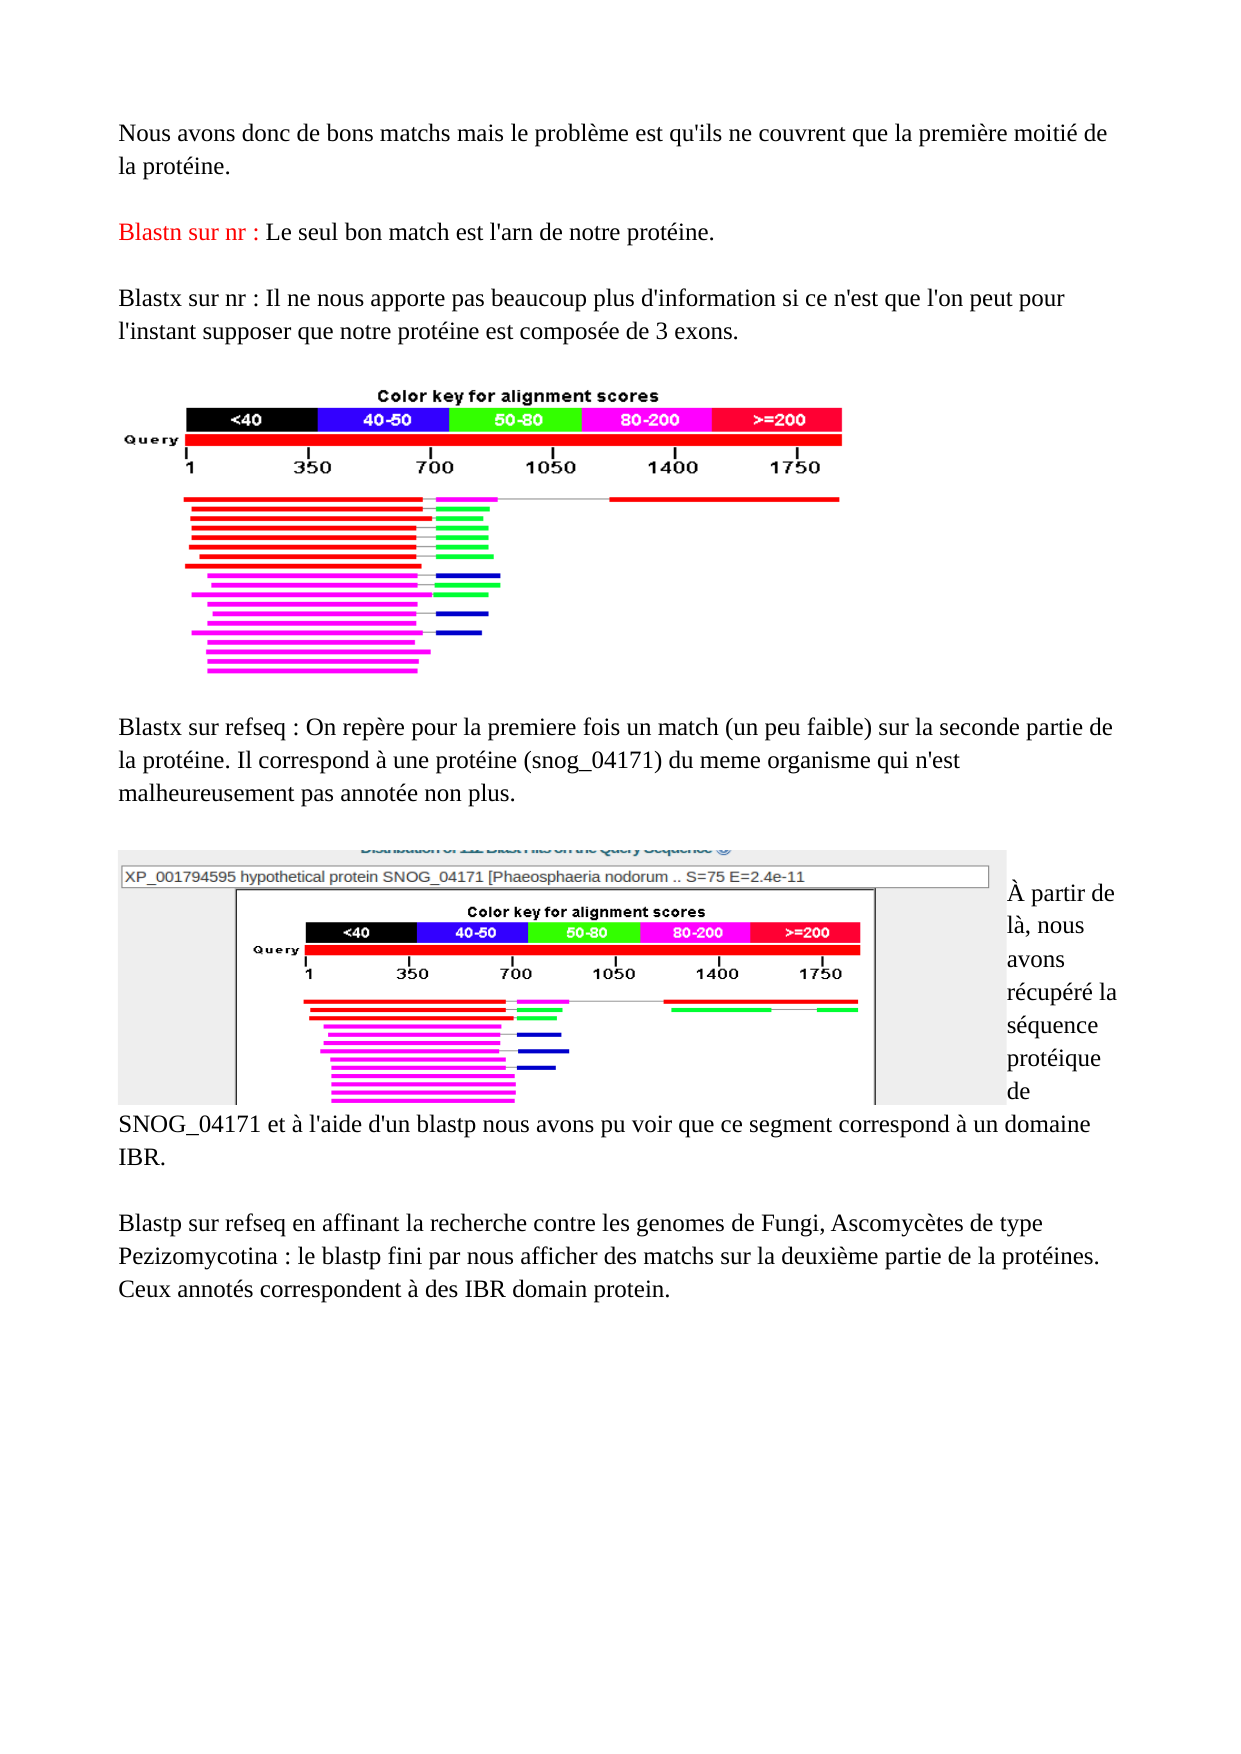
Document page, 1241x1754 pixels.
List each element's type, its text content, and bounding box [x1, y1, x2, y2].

text À partir de là, nous avons récupéré la séquence protéique de SNOG_04171 et à l'aide d'un blastp nous avons pu voir que ce segment correspond à un domaine IBR. [118, 878, 1122, 1171]
text Blastx sur nr : Il ne nous apporte pas beaucoup plus d'information si ce n'est que l'on peut pour l'instant supposer que notre protéine est composée de 3 exons. [118, 283, 1122, 345]
text Blastx sur refseq : On repère pour la premiere fois un match (un peu faible) sur la seconde partie de la protéine. Il correspond à une protéine (snog_04171) du meme organisme qui n'est malheureusement pas annotée non plus. [118, 712, 1122, 807]
text Nous avons donc de bons matchs mais le problème est qu'ils ne couvrent que la première moitié de la protéine. [118, 118, 1122, 180]
text Blastn sur nr : Le seul bon match est l'arn de notre protéine. [118, 217, 1122, 246]
text Blastp sur refseq en affinant la recherche contre les genomes de Fungi, Ascomycètes de type Pezizomycotina : le blastp fini par nous afficher des matchs sur la deuxième partie de la protéines. Ceux annotés correspondent à des IBR domain protein. [118, 1208, 1122, 1303]
